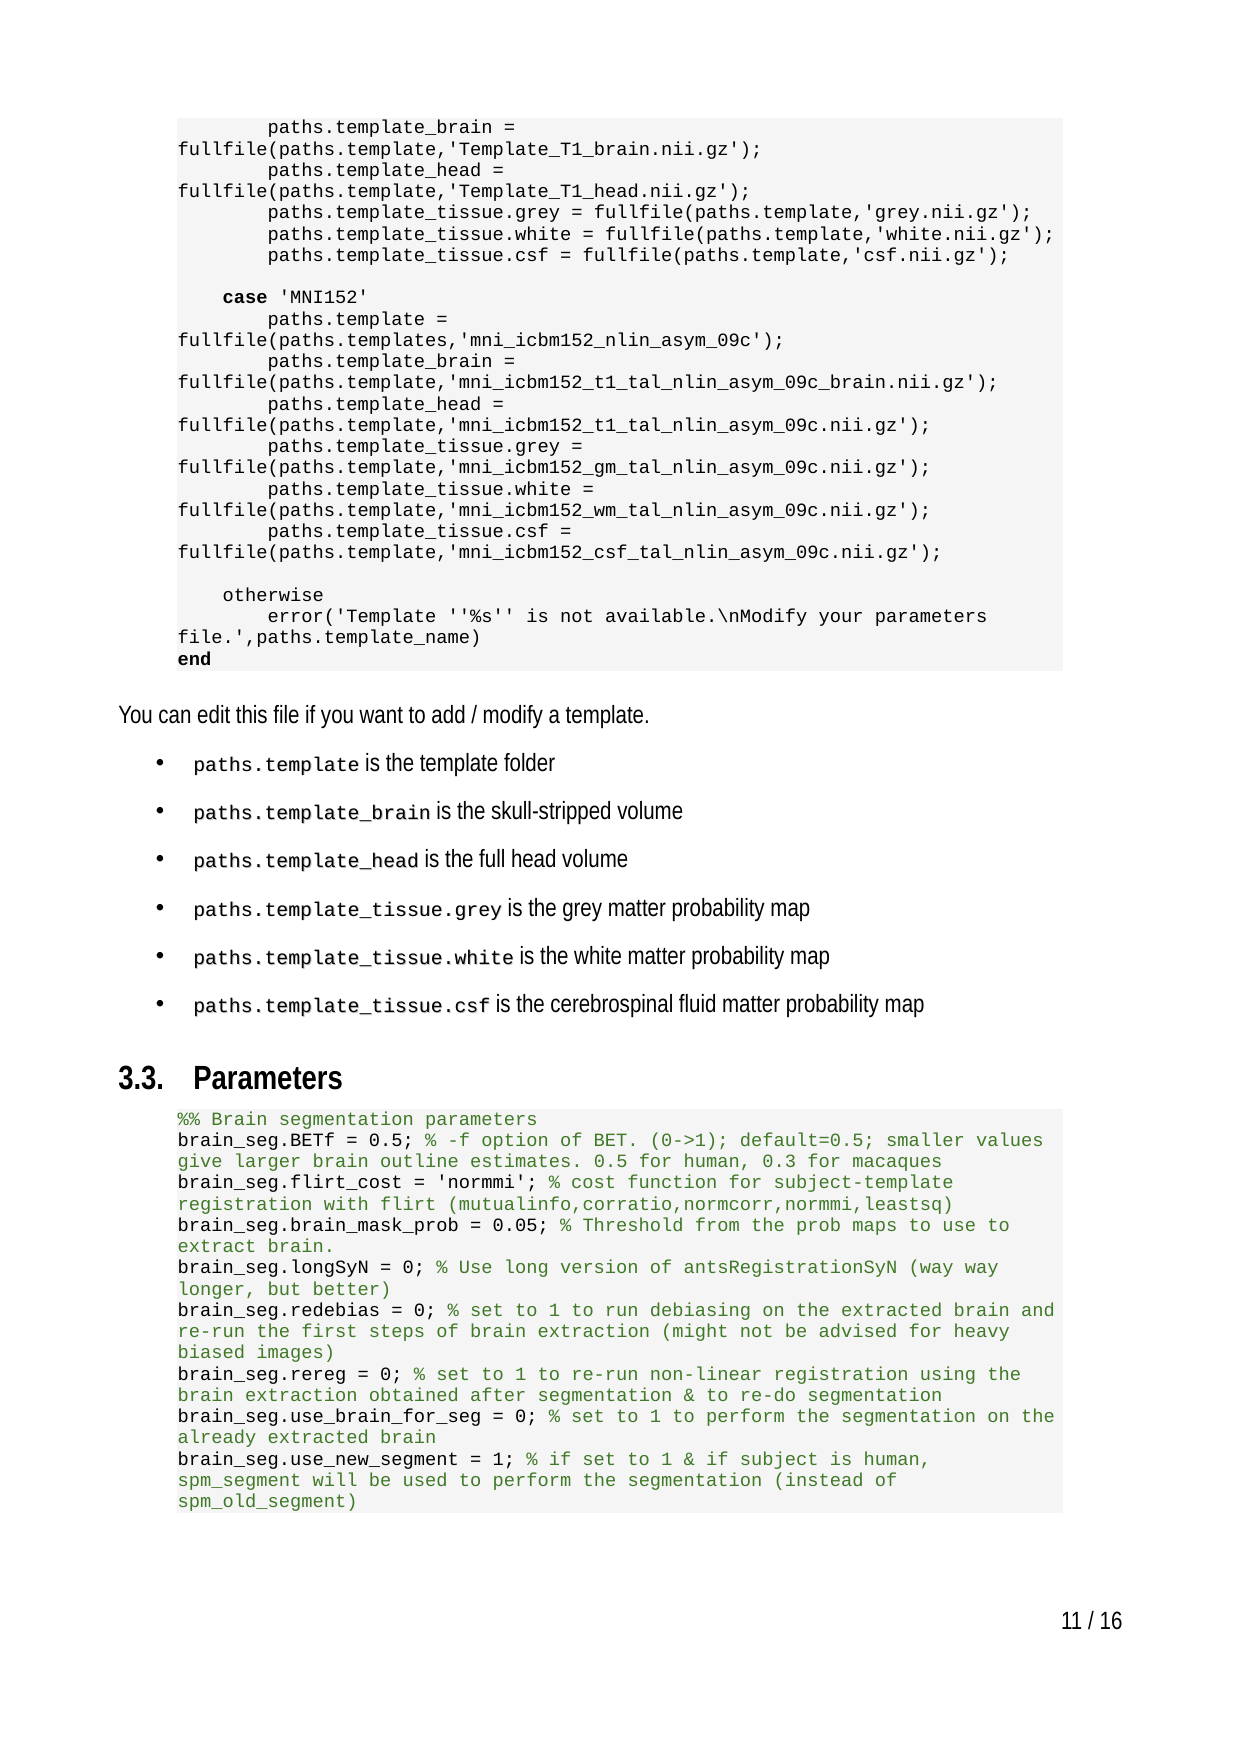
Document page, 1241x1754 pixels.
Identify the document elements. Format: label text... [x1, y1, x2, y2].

list paths.template is the template folder [156, 748, 1122, 777]
text paths.template_tissue.csf = fullfile(paths.template,'csf.nii.gz'); [177, 246, 1063, 267]
text %% Brain segmentation parameters [177, 1109, 1063, 1131]
text brain_seg.redebias = 0; % set to 1 to run debiasing on the extracted brain and re-run the first steps of brain extraction (might not be advised for heavy biased images) [177, 1301, 1063, 1364]
text paths.template_tissue.csf = fullfile(paths.template,'mni_icbm152_csf_tal_nlin_asym_09c.nii.gz'); [177, 522, 1063, 564]
text brain_seg.longSyN = 0; % Use long version of antsRegistrationSyN (way way longer, but better) [177, 1258, 1063, 1301]
text paths.template_brain = fullfile(paths.template,'mni_icbm152_t1_tal_nlin_asym_09c_brain.nii.gz'); [177, 352, 1063, 394]
text error('Template ''%s'' is not available.\nModify your parameters file.',paths.template_name) [177, 607, 1063, 649]
text You can edit this file if you want to add / modify a template. [118, 700, 1122, 729]
text paths.template_head = fullfile(paths.template,'mni_icbm152_t1_tal_nlin_asym_09c.nii.gz'); [177, 394, 1063, 437]
text brain_seg.flirt_cost = 'normmi'; % cost function for subject-template registration with flirt (mutualinfo,corratio,normcorr,normmi,leastsq) [177, 1173, 1063, 1216]
list paths.template_tissue.grey is the grey matter probability map [156, 893, 1122, 922]
text paths.template_tissue.grey = fullfile(paths.template,'mni_icbm152_gm_tal_nlin_asym_09c.nii.gz'); [177, 437, 1063, 479]
text brain_seg.rereg = 0; % set to 1 to re-run non-linear registration using the brain extraction obtained after segmentation & to re-do segmentation [177, 1364, 1063, 1407]
text paths.template = fullfile(paths.templates,'mni_icbm152_nlin_asym_09c'); [177, 309, 1063, 352]
text paths.template_tissue.grey = fullfile(paths.template,'grey.nii.gz'); [177, 203, 1063, 224]
text paths.template_brain = fullfile(paths.template,'Template_T1_brain.nii.gz'); [177, 118, 1063, 161]
text brain_seg.BETf = 0.5; % -f option of BET. (0->1); default=0.5; smaller values give larger brain outline estimates. 0.5 for human, 0.3 for macaques [177, 1131, 1063, 1173]
list paths.template_head is the full head volume [156, 844, 1122, 874]
text otherwise [177, 586, 1063, 607]
text paths.template_tissue.white = fullfile(paths.template,'mni_icbm152_wm_tal_nlin_asym_09c.nii.gz'); [177, 479, 1063, 522]
text brain_seg.use_brain_for_seg = 0; % set to 1 to perform the segmentation on the already extracted brain [177, 1407, 1063, 1449]
text end [177, 649, 1063, 671]
list paths.template_tissue.white is the white matter probability map [156, 941, 1122, 970]
text case 'MNI152' [177, 288, 1063, 309]
list paths.template_brain is the skull-stripped volume [156, 796, 1122, 825]
text brain_seg.use_new_segment = 1; % if set to 1 & if subject is human, spm_segment will be used to perform the segmentation (instead of spm_old_segment) [177, 1449, 1063, 1513]
list paths.template_tissue.csf is the cerebrospinal fluid matter probability map [156, 989, 1122, 1019]
text paths.template_tissue.white = fullfile(paths.template,'white.nii.gz'); [177, 224, 1063, 246]
text paths.template_head = fullfile(paths.template,'Template_T1_head.nii.gz'); [177, 161, 1063, 203]
subtitle Parameters [118, 1058, 1122, 1097]
text brain_seg.brain_mask_prob = 0.05; % Threshold from the prob maps to use to extract brain. [177, 1216, 1063, 1258]
